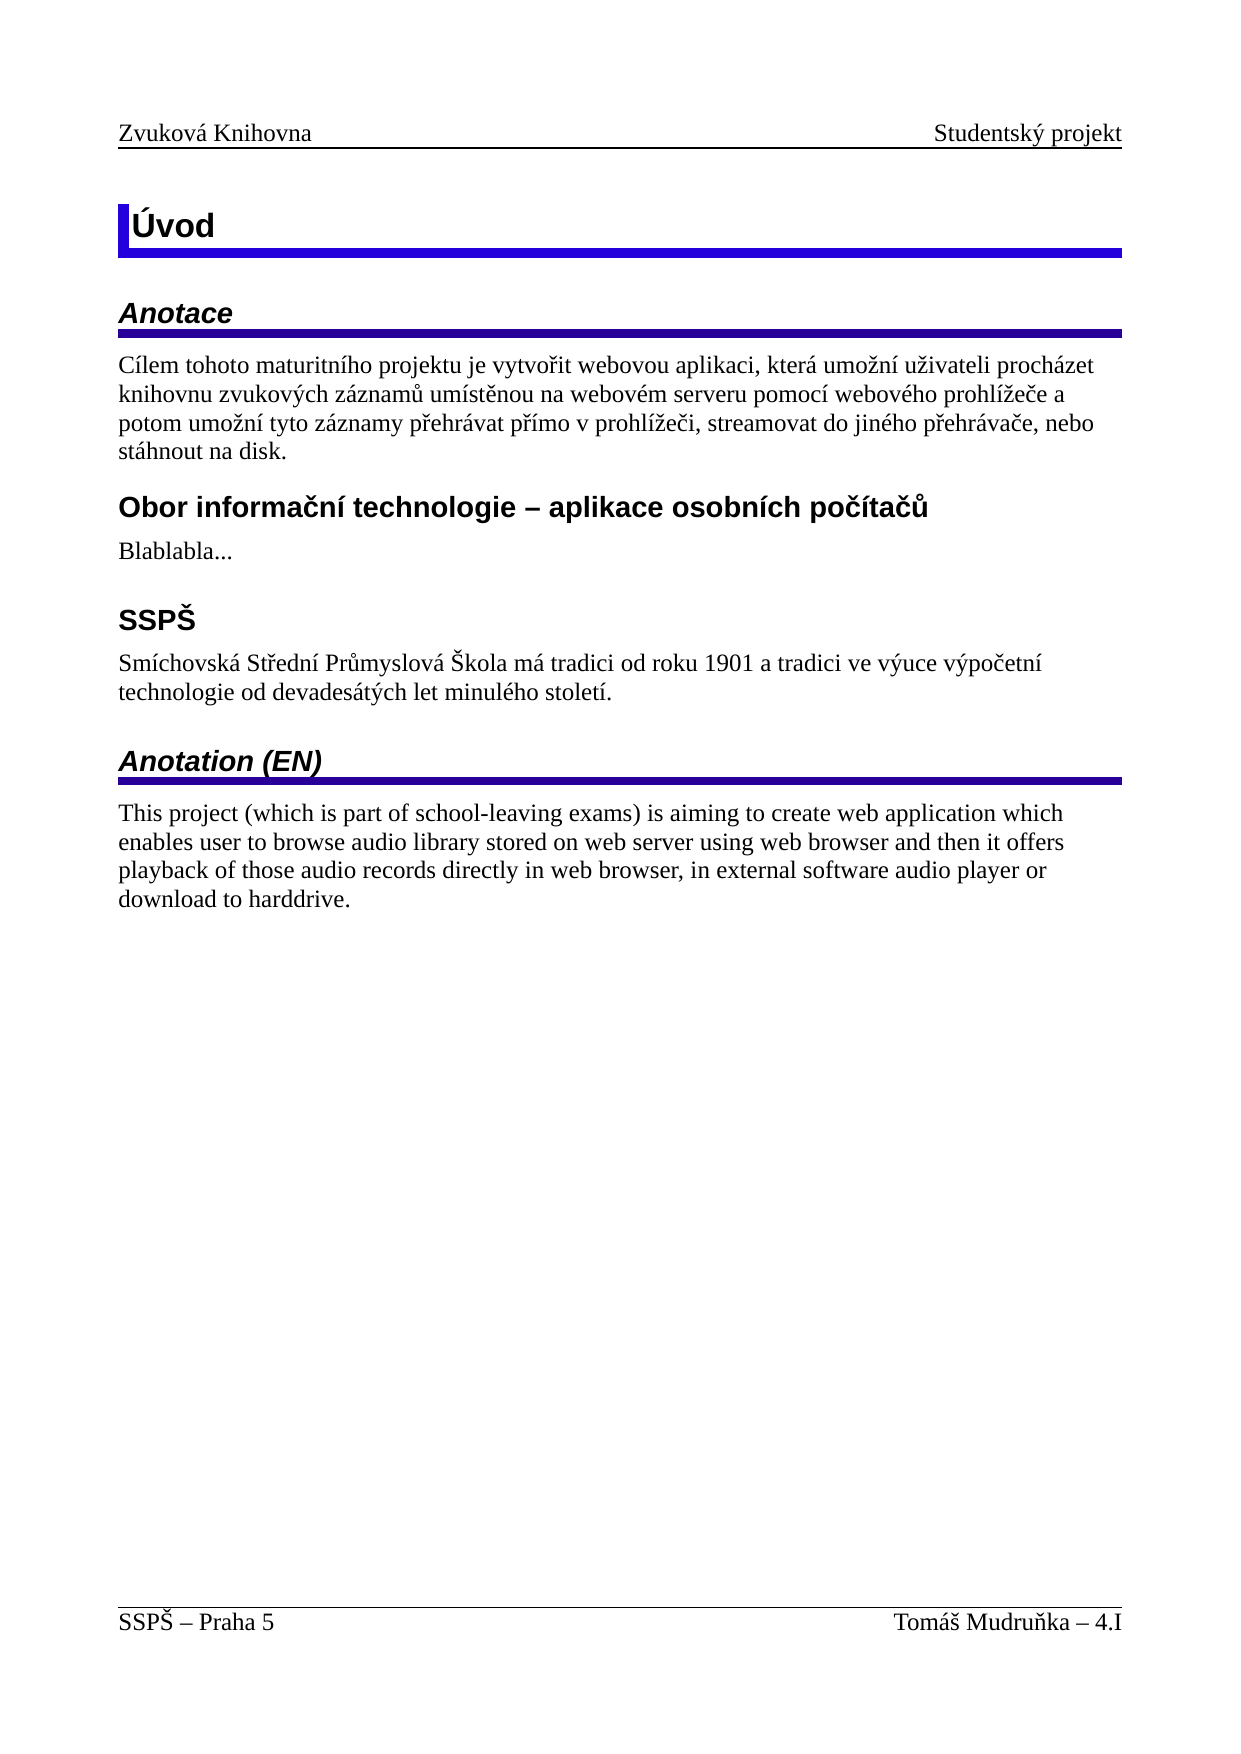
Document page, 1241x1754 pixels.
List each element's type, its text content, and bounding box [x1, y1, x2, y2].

text This project (which is part of school-leaving exams) is aiming to create web application which enables user to browse audio library stored on web server using web browser and then it offers playback of those audio records directly in web browser, in external software audio player or download to harddrive. [118, 798, 1122, 913]
text Cílem tohoto maturitního projektu je vytvořit webovou aplikaci, která umožní uživateli procházet knihovnu zvukových záznamů umístěnou na webovém serveru pomocí webového prohlížeče a potom umožní tyto záznamy přehrávat přímo v prohlížeči, streamovat do jiného přehrávače, nebo stáhnout na disk. [118, 350, 1122, 465]
subtitle SSPŠ [118, 602, 1122, 636]
text Blablabla... [118, 536, 1122, 565]
text Smíchovská Střední Průmyslová Škola má tradici od roku 1901 a tradici ve výuce výpočetní technologie od devadesátých let minulého století. [118, 648, 1122, 706]
subtitle Úvod [118, 203, 1122, 248]
subtitle Anotace [118, 296, 1122, 329]
subtitle Anotation (EN) [118, 743, 1122, 777]
subtitle Obor informační technologie – aplikace osobních počítačů [118, 490, 1122, 524]
